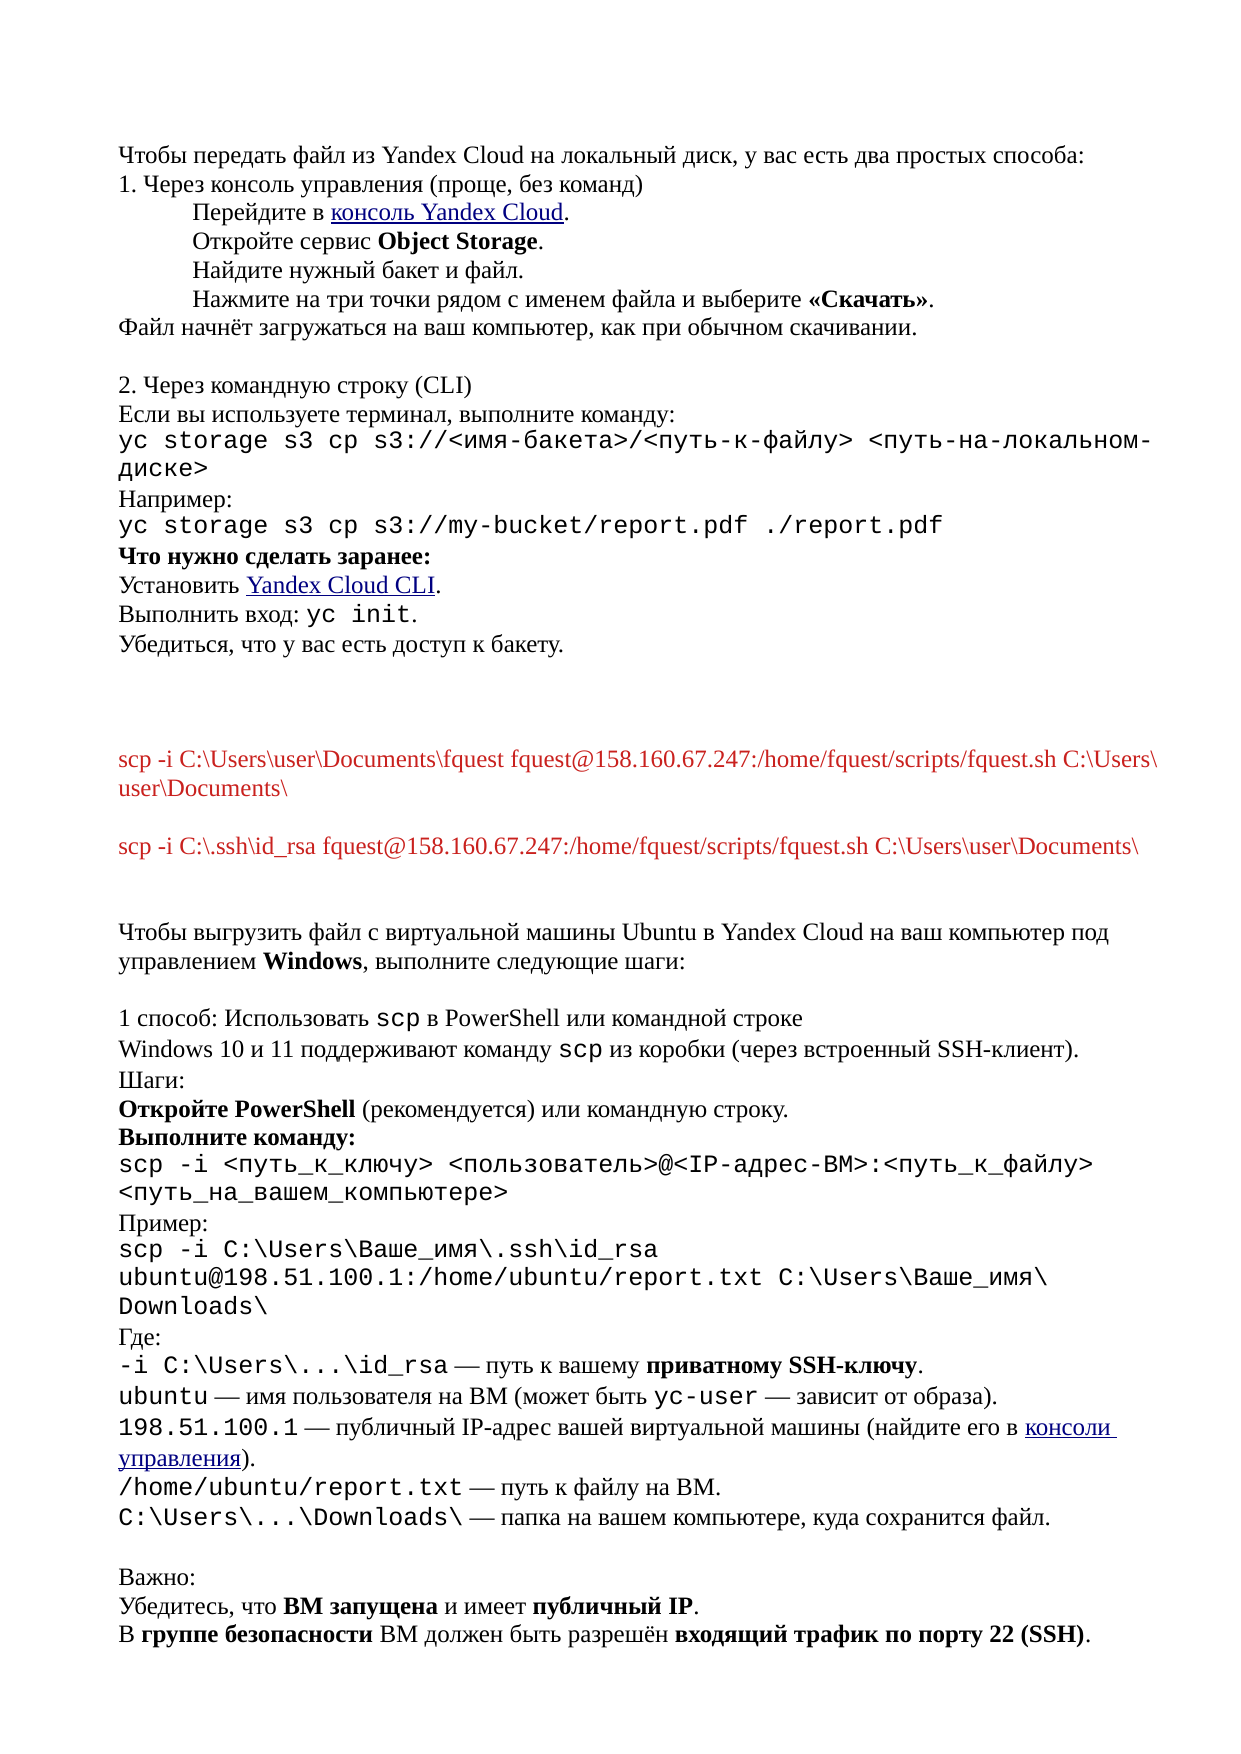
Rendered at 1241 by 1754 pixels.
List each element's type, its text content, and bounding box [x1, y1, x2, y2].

list scp -i <путь_к_ключу> <пользователь>@<IP-адрес-ВМ>:<путь_к_файлу> <путь_на_вашем_компьютере> [118, 1151, 1163, 1208]
list Убедиться, что у вас есть доступ к бакету. [118, 629, 1163, 658]
text yc storage s3 cp s3://my-bucket/report.pdf ./report.pdf [118, 513, 1163, 541]
text scp -i C:\.ssh\id_rsa fquest@158.160.67.247:/home/fquest/scripts/fquest.sh C:\Users\user\Documents\ [118, 831, 1163, 859]
text Файл начнёт загружаться на ваш компьютер, как при обычном скачивании. [118, 312, 1163, 341]
list -i C:\Users\...\id_rsa — путь к вашему приватному SSH-ключу. [118, 1350, 1163, 1381]
text 1. Через консоль управления (проще, без команд) [118, 169, 1163, 197]
list Пример: [118, 1208, 1163, 1237]
list Шаги: [118, 1065, 1163, 1094]
list В группе безопасности ВМ должен быть разрешён входящий трафик по порту 22 (SSH). [118, 1619, 1163, 1648]
list ubuntu — имя пользователя на ВМ (может быть yc-user — зависит от образа). [118, 1381, 1163, 1412]
text 2. Через командную строку (CLI) [118, 370, 1163, 399]
text Что нужно сделать заранее: [118, 541, 1163, 570]
list Перейдите в консоль Yandex Cloud. [162, 197, 1163, 226]
list Где: [118, 1322, 1163, 1350]
list Выполните команду: [118, 1122, 1163, 1151]
list 198.51.100.1 — публичный IP-адрес вашей виртуальной машины (найдите его в консоли управления). [118, 1412, 1163, 1472]
text Чтобы передать файл из Yandex Cloud на локальный диск, у вас есть два простых способа: [118, 140, 1163, 169]
list scp -i C:\Users\Ваше_имя\.ssh\id_rsa ubuntu@198.51.100.1:/home/ubuntu/report.txt C:\Users\Ваше_имя\Downloads\ [118, 1237, 1163, 1322]
list Найдите нужный бакет и файл. [162, 255, 1163, 284]
list Откройте PowerShell (рекомендуется) или командную строку. [118, 1094, 1163, 1122]
list Выполнить вход: yc init. [118, 599, 1163, 629]
list 1 cпособ: Использовать scp в PowerShell или командной строке [118, 1003, 1163, 1034]
list Чтобы выгрузить файл с виртуальной машины Ubuntu в Yandex Cloud на ваш компьютер под управлением Windows, выполните следующие шаги: [118, 917, 1163, 974]
text yc storage s3 cp s3://<имя-бакета>/<путь-к-файлу> <путь-на-локальном-диске> [118, 427, 1163, 484]
list Нажмите на три точки рядом с именем файла и выберите «Скачать». [162, 284, 1163, 312]
list Откройте сервис Object Storage. [162, 226, 1163, 255]
list Убедитесь, что ВМ запущена и имеет публичный IP. [118, 1591, 1163, 1619]
text scp -i C:\Users\user\Documents\fquest fquest@158.160.67.247:/home/fquest/scripts/fquest.sh C:\Users\user\Documents\ [118, 744, 1163, 802]
text Если вы используете терминал, выполните команду: [118, 399, 1163, 427]
list C:\Users\...\Downloads\ — папка на вашем компьютере, куда сохранится файл. [118, 1502, 1163, 1533]
text Например: [118, 484, 1163, 513]
list Установить Yandex Cloud CLI. [118, 570, 1163, 599]
list Windows 10 и 11 поддерживают команду scp из коробки (через встроенный SSH-клиент). [118, 1034, 1163, 1065]
list Важно: [118, 1562, 1163, 1591]
list /home/ubuntu/report.txt — путь к файлу на ВМ. [118, 1472, 1163, 1502]
